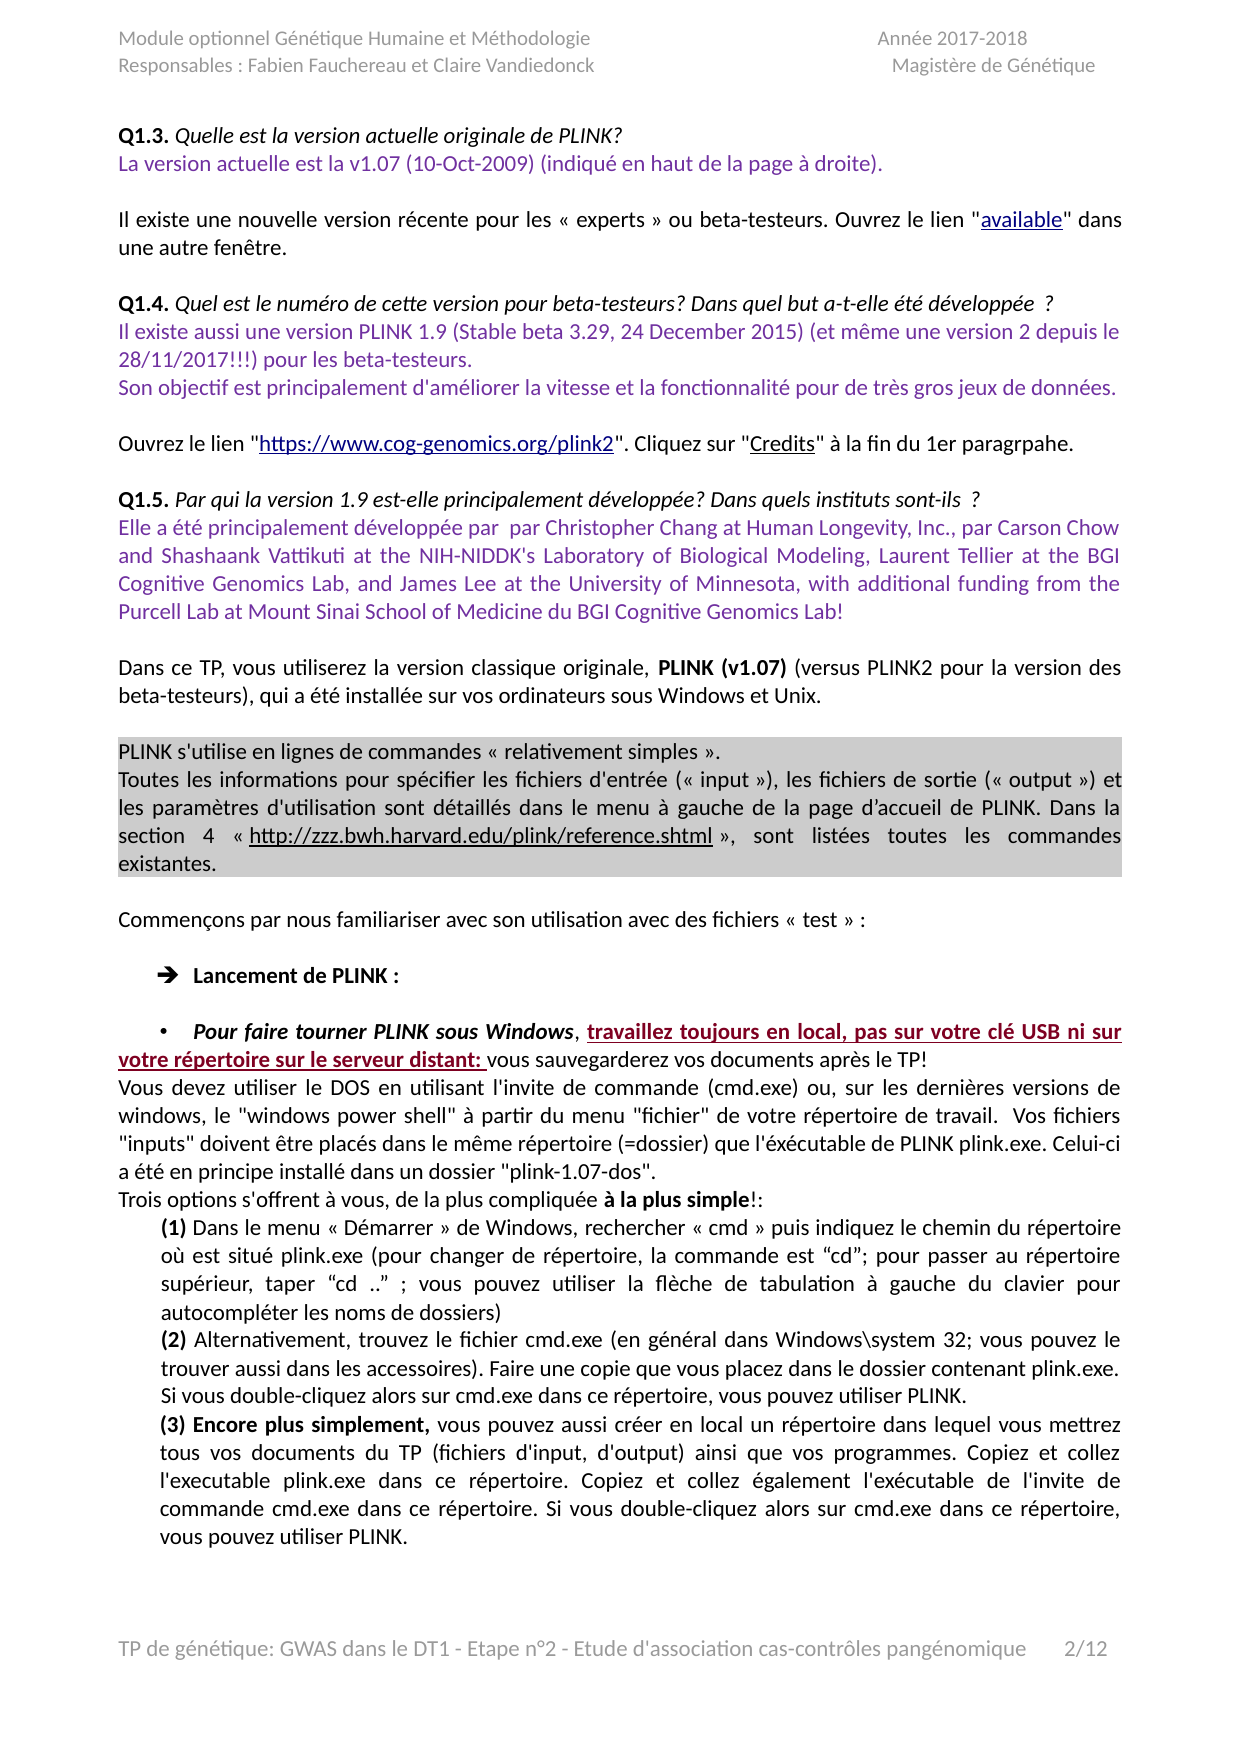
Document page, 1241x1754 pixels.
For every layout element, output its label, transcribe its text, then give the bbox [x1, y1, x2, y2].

list (3) Encore plus simplement, vous pouvez aussi créer en local un répertoire dans lequel vous mettrez tous vos documents du TP (fichiers d'input, d'output) ainsi que vos programmes. Copiez et collez l'executable plink.exe dans ce répertoire. Copiez et collez également l'exécutable de l'invite de commande cmd.exe dans ce répertoire. Si vous double-cliquez alors sur cmd.exe dans ce répertoire, vous pouvez utiliser PLINK. [159, 1410, 1122, 1550]
list (2) Alternativement, trouvez le fichier cmd.exe (en général dans Windows\system 32; vous pouvez le trouver aussi dans les accessoires). Faire une copie que vous placez dans le dossier contenant plink.exe. Si vous double-cliquez alors sur cmd.exe dans ce répertoire, vous pouvez utiliser PLINK. [161, 1326, 1122, 1410]
list Vous devez utiliser le DOS en utilisant l'invite de commande (cmd.exe) ou, sur les dernières versions de windows, le "windows power shell" à partir du menu "fichier" de votre répertoire de travail. Vos fichiers "inputs" doivent être placés dans le même répertoire (=dossier) que l'éxécutable de PLINK plink.exe. Celui-ci a été en principe installé dans un dossier "plink-1.07-dos". [118, 1073, 1122, 1186]
list Trois options s'offrent à vous, de la plus compliquée à la plus simple!: [118, 1186, 1122, 1213]
list Q1.5. Par qui la version 1.9 est-elle principalement développée? Dans quels instituts sont-ils ? [118, 485, 1122, 513]
list Il existe une nouvelle version récente pour les « experts » ou beta-testeurs. Ouvrez le lien "available" dans une autre fenêtre. [118, 205, 1122, 261]
list PLINK s'utilise en lignes de commandes « relativement simples ». [118, 737, 1122, 765]
list Lancement de PLINK : [156, 961, 1122, 989]
list Ouvrez le lien "https://www.cog-genomics.org/plink2". Cliquez sur "Credits" à la fin du 1er paragrpahe. [118, 429, 1122, 457]
list Pour faire tourner PLINK sous Windows, travaillez toujours en local, pas sur votre clé USB ni sur votre répertoire sur le serveur distant: vous sauvegarderez vos documents après le TP! [118, 1017, 1122, 1073]
list Q1.3. Quelle est la version actuelle originale de PLINK? [118, 121, 1122, 149]
list Q1.4. Quel est le numéro de cette version pour beta-testeurs? Dans quel but a-t-elle été développée ? [118, 289, 1122, 317]
list Toutes les informations pour spécifier les fichiers d'entrée (« input »), les fichiers de sortie (« output ») et les paramètres d'utilisation sont détaillés dans le menu à gauche de la page d’accueil de PLINK. Dans la section 4 « http://zzz.bwh.harvard.edu/plink/reference.shtml », sont listées toutes les commandes existantes. [118, 765, 1122, 877]
list (1) Dans le menu « Démarrer » de Windows, rechercher « cmd » puis indiquez le chemin du répertoire où est situé plink.exe (pour changer de répertoire, la commande est “cd”; pour passer au répertoire supérieur, taper “cd ..” ; vous pouvez utiliser la flèche de tabulation à gauche du clavier pour autocompléter les noms de dossiers) [161, 1213, 1122, 1326]
list Il existe aussi une version PLINK 1.9 (Stable beta 3.29, 24 December 2015) (et même une version 2 depuis le 28/11/2017!!!) pour les beta-testeurs. [118, 317, 1122, 373]
list Dans ce TP, vous utiliserez la version classique originale, PLINK (v1.07) (versus PLINK2 pour la version des beta-testeurs), qui a été installée sur vos ordinateurs sous Windows et Unix. [118, 653, 1122, 709]
list Elle a été principalement développée par par Christopher Chang at Human Longevity, Inc., par Carson Chow and Shashaank Vattikuti at the NIH-NIDDK's Laboratory of Biological Modeling, Laurent Tellier at the BGI Cognitive Genomics Lab, and James Lee at the University of Minnesota, with additional funding from the Purcell Lab at Mount Sinai School of Medicine du BGI Cognitive Genomics Lab! [118, 513, 1122, 625]
list Son objectif est principalement d'améliorer la vitesse et la fonctionnalité pour de très gros jeux de données. [118, 373, 1122, 401]
list Commençons par nous familiariser avec son utilisation avec des fichiers « test » : [118, 905, 1122, 933]
list La version actuelle est la v1.07 (10-Oct-2009) (indiqué en haut de la page à droite). [118, 149, 1122, 177]
